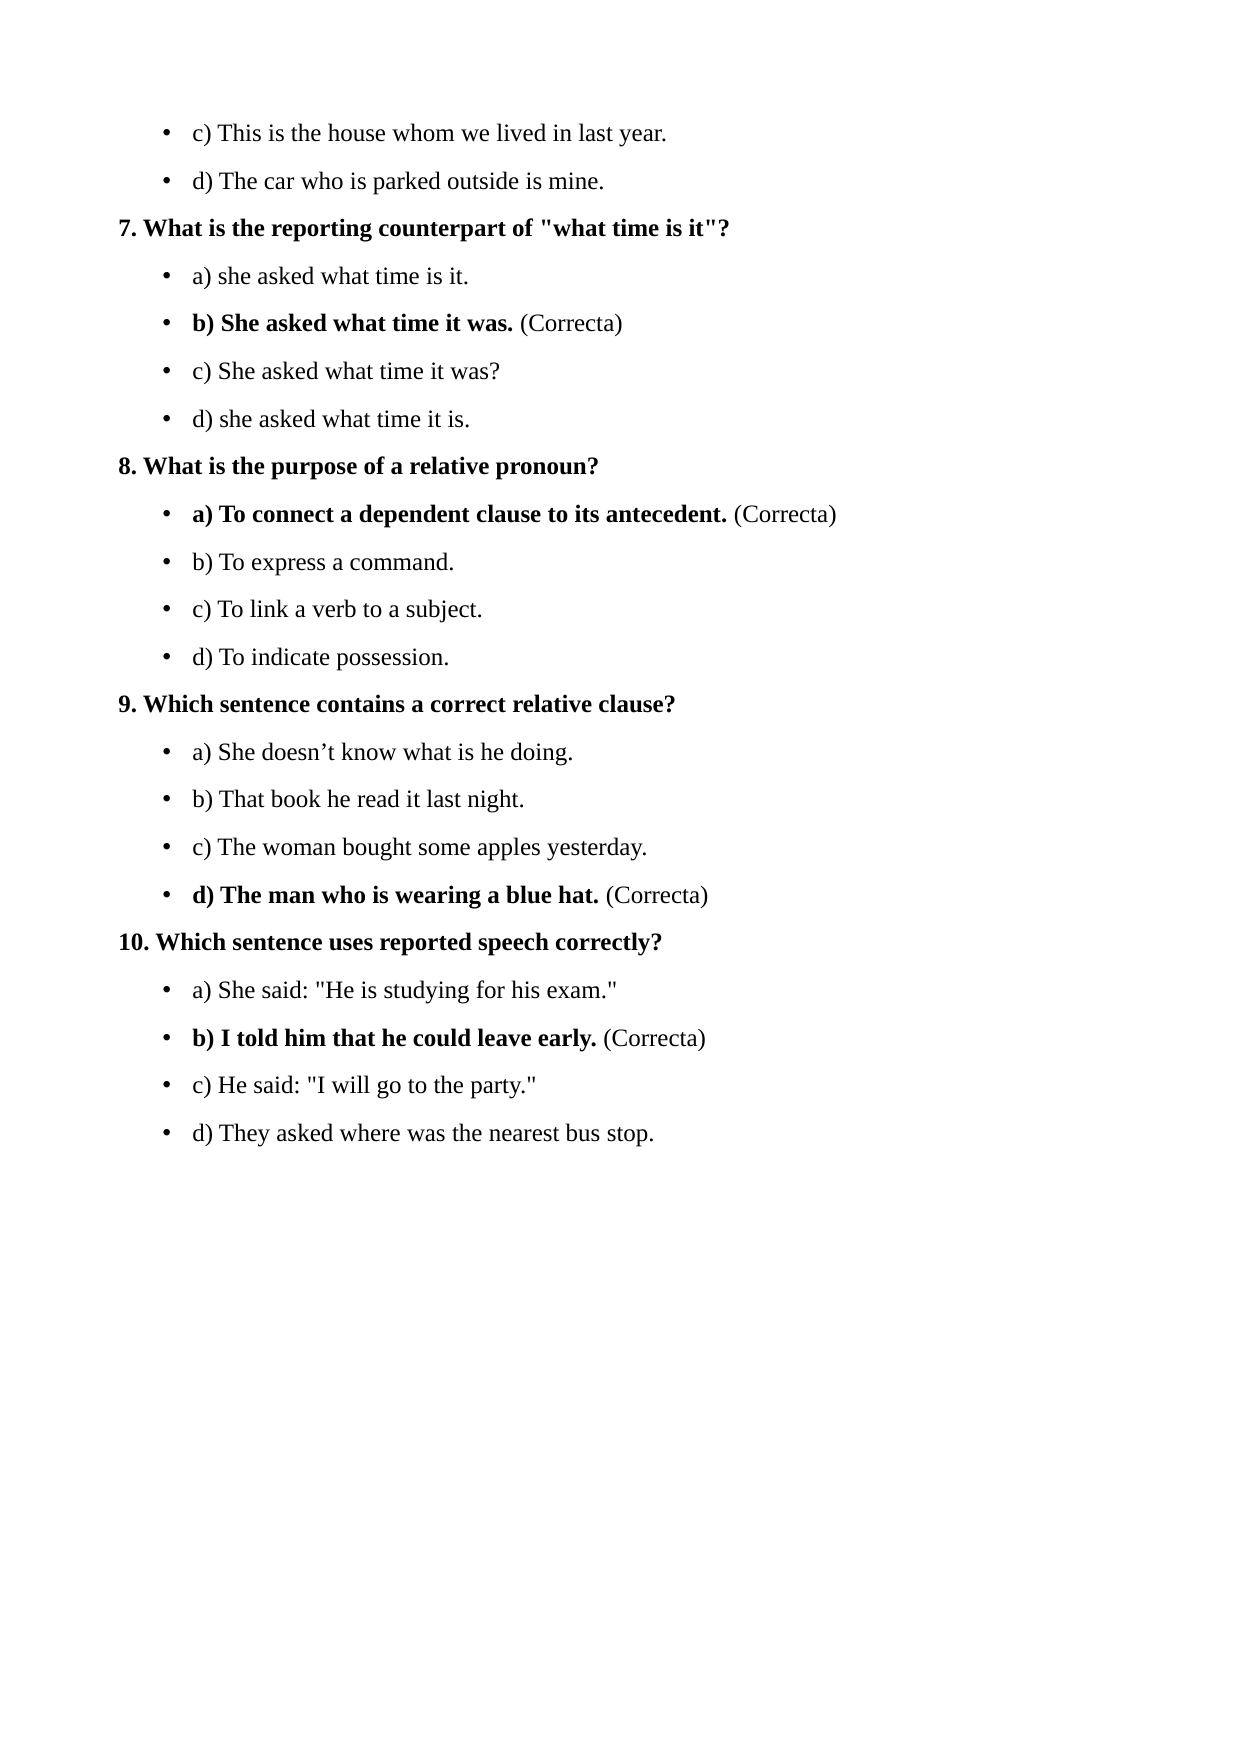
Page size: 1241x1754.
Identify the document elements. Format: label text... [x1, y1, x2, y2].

list d) To indicate possession. [162, 642, 1122, 671]
text 7. What is the reporting counterpart of "what time is it"? [118, 213, 1122, 242]
list c) He said: "I will go to the party." [162, 1070, 1122, 1099]
list b) To express a command. [162, 547, 1122, 575]
list c) To link a verb to a subject. [162, 594, 1122, 623]
list b) She asked what time it was. (Correcta) [162, 308, 1122, 337]
list c) This is the house whom we lived in last year. [162, 118, 1122, 147]
list a) She said: "He is studying for his exam." [162, 975, 1122, 1004]
list d) she asked what time it is. [162, 404, 1122, 432]
text 8. What is the purpose of a relative pronoun? [118, 451, 1122, 480]
list d) The car who is parked outside is mine. [162, 166, 1122, 194]
list a) She doesn’t know what is he doing. [162, 737, 1122, 766]
text 10. Which sentence uses reported speech correctly? [118, 927, 1122, 956]
text 9. Which sentence contains a correct relative clause? [118, 689, 1122, 718]
list a) she asked what time is it. [162, 261, 1122, 290]
list d) They asked where was the nearest bus stop. [162, 1118, 1122, 1147]
list c) The woman bought some apples yesterday. [162, 832, 1122, 861]
list b) I told him that he could leave early. (Correcta) [162, 1023, 1122, 1051]
list c) She asked what time it was? [162, 356, 1122, 385]
list a) To connect a dependent clause to its antecedent. (Correcta) [162, 499, 1122, 528]
list b) That book he read it last night. [162, 784, 1122, 813]
list d) The man who is wearing a blue hat. (Correcta) [162, 880, 1122, 908]
